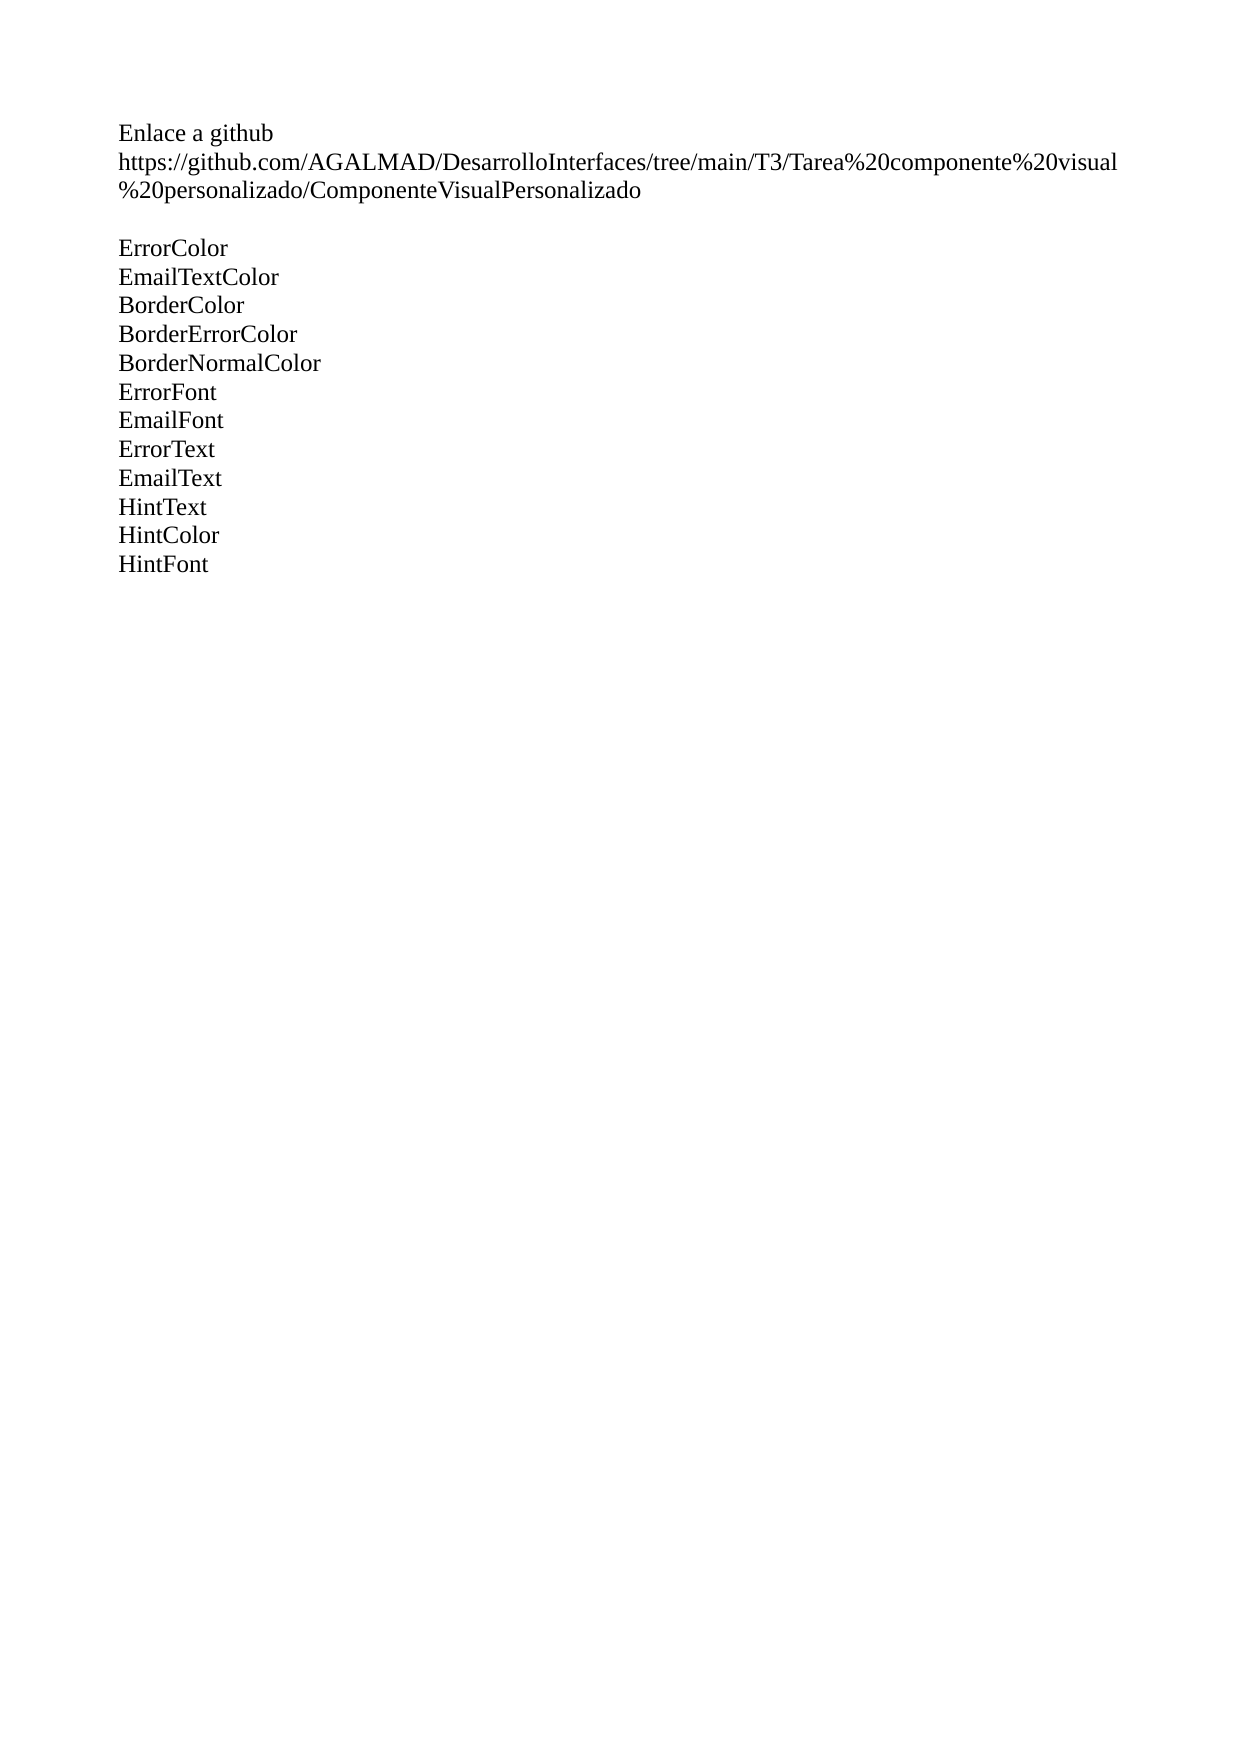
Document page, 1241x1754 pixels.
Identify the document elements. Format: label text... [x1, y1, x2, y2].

text EmailText [118, 463, 1122, 492]
text BorderNormalColor [118, 348, 1122, 377]
text ErrorFont [118, 377, 1122, 406]
text EmailFont [118, 406, 1122, 434]
text HintFont [118, 549, 1122, 578]
text HintColor [118, 521, 1122, 549]
text ErrorText [118, 434, 1122, 463]
text BorderColor [118, 291, 1122, 319]
text https://github.com/AGALMAD/DesarrolloInterfaces/tree/main/T3/Tarea%20componente%20visual%20personalizado/ComponenteVisualPersonalizado [118, 147, 1122, 204]
text BorderErrorColor [118, 319, 1122, 348]
text ErrorColor [118, 233, 1122, 262]
text EmailTextColor [118, 262, 1122, 291]
text Enlace a github [118, 118, 1122, 147]
text HintText [118, 492, 1122, 521]
